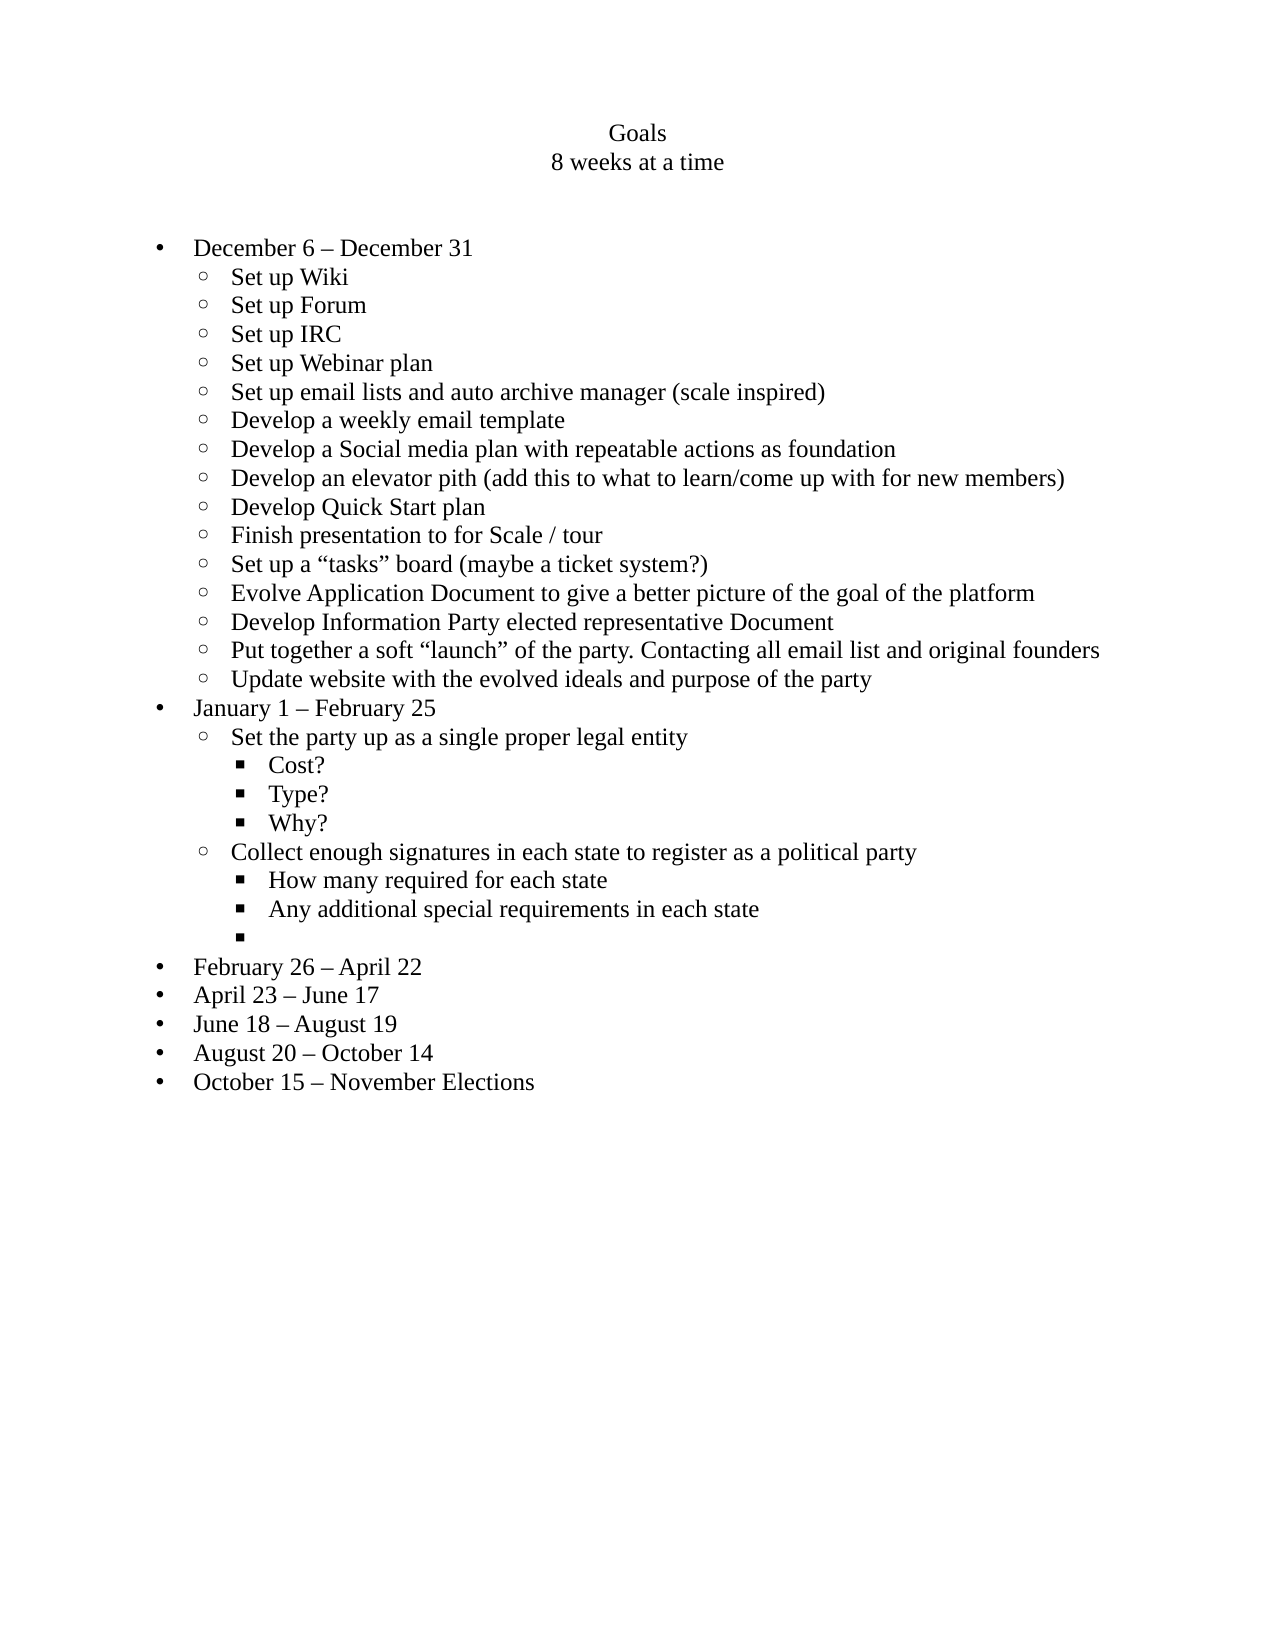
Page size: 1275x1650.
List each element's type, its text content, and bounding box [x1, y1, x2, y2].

text Goals [118, 118, 1157, 147]
list April 23 – June 17 [156, 981, 1157, 1009]
list Collect enough signatures in each state to register as a political party [193, 837, 1157, 866]
list Cost? [231, 751, 1157, 779]
list Set the party up as a single proper legal entity [193, 722, 1157, 751]
list Set up Wiki [193, 262, 1157, 291]
list Develop Quick Start plan [193, 492, 1157, 521]
list Why? [231, 808, 1157, 837]
list August 20 – October 14 [156, 1038, 1157, 1067]
list Any additional special requirements in each state [231, 894, 1157, 923]
list Put together a soft “launch” of the party. Contacting all email list and original founders [193, 636, 1157, 664]
list Set up Webinar plan [193, 348, 1157, 377]
list January 1 – February 25 [156, 693, 1157, 722]
list Set up IRC [193, 319, 1157, 348]
list February 26 – April 22 [156, 952, 1157, 981]
list Update website with the evolved ideals and purpose of the party [193, 664, 1157, 693]
list How many required for each state [231, 866, 1157, 894]
list Evolve Application Document to give a better picture of the goal of the platform [193, 578, 1157, 607]
list Finish presentation to for Scale / tour [193, 521, 1157, 549]
list December 6 – December 31 [156, 233, 1157, 262]
list Set up email lists and auto archive manager (scale inspired) [193, 377, 1157, 406]
list Set up a “tasks” board (maybe a ticket system?) [193, 549, 1157, 578]
list Develop a weekly email template [193, 406, 1157, 434]
list October 15 – November Elections [156, 1067, 1157, 1096]
list Set up Forum [193, 291, 1157, 319]
list June 18 – August 19 [156, 1009, 1157, 1038]
text 8 weeks at a time [118, 147, 1157, 176]
list Develop Information Party elected representative Document [193, 607, 1157, 636]
list Develop a Social media plan with repeatable actions as foundation [193, 434, 1157, 463]
list Type? [231, 779, 1157, 808]
list Develop an elevator pith (add this to what to learn/come up with for new members) [193, 463, 1157, 492]
